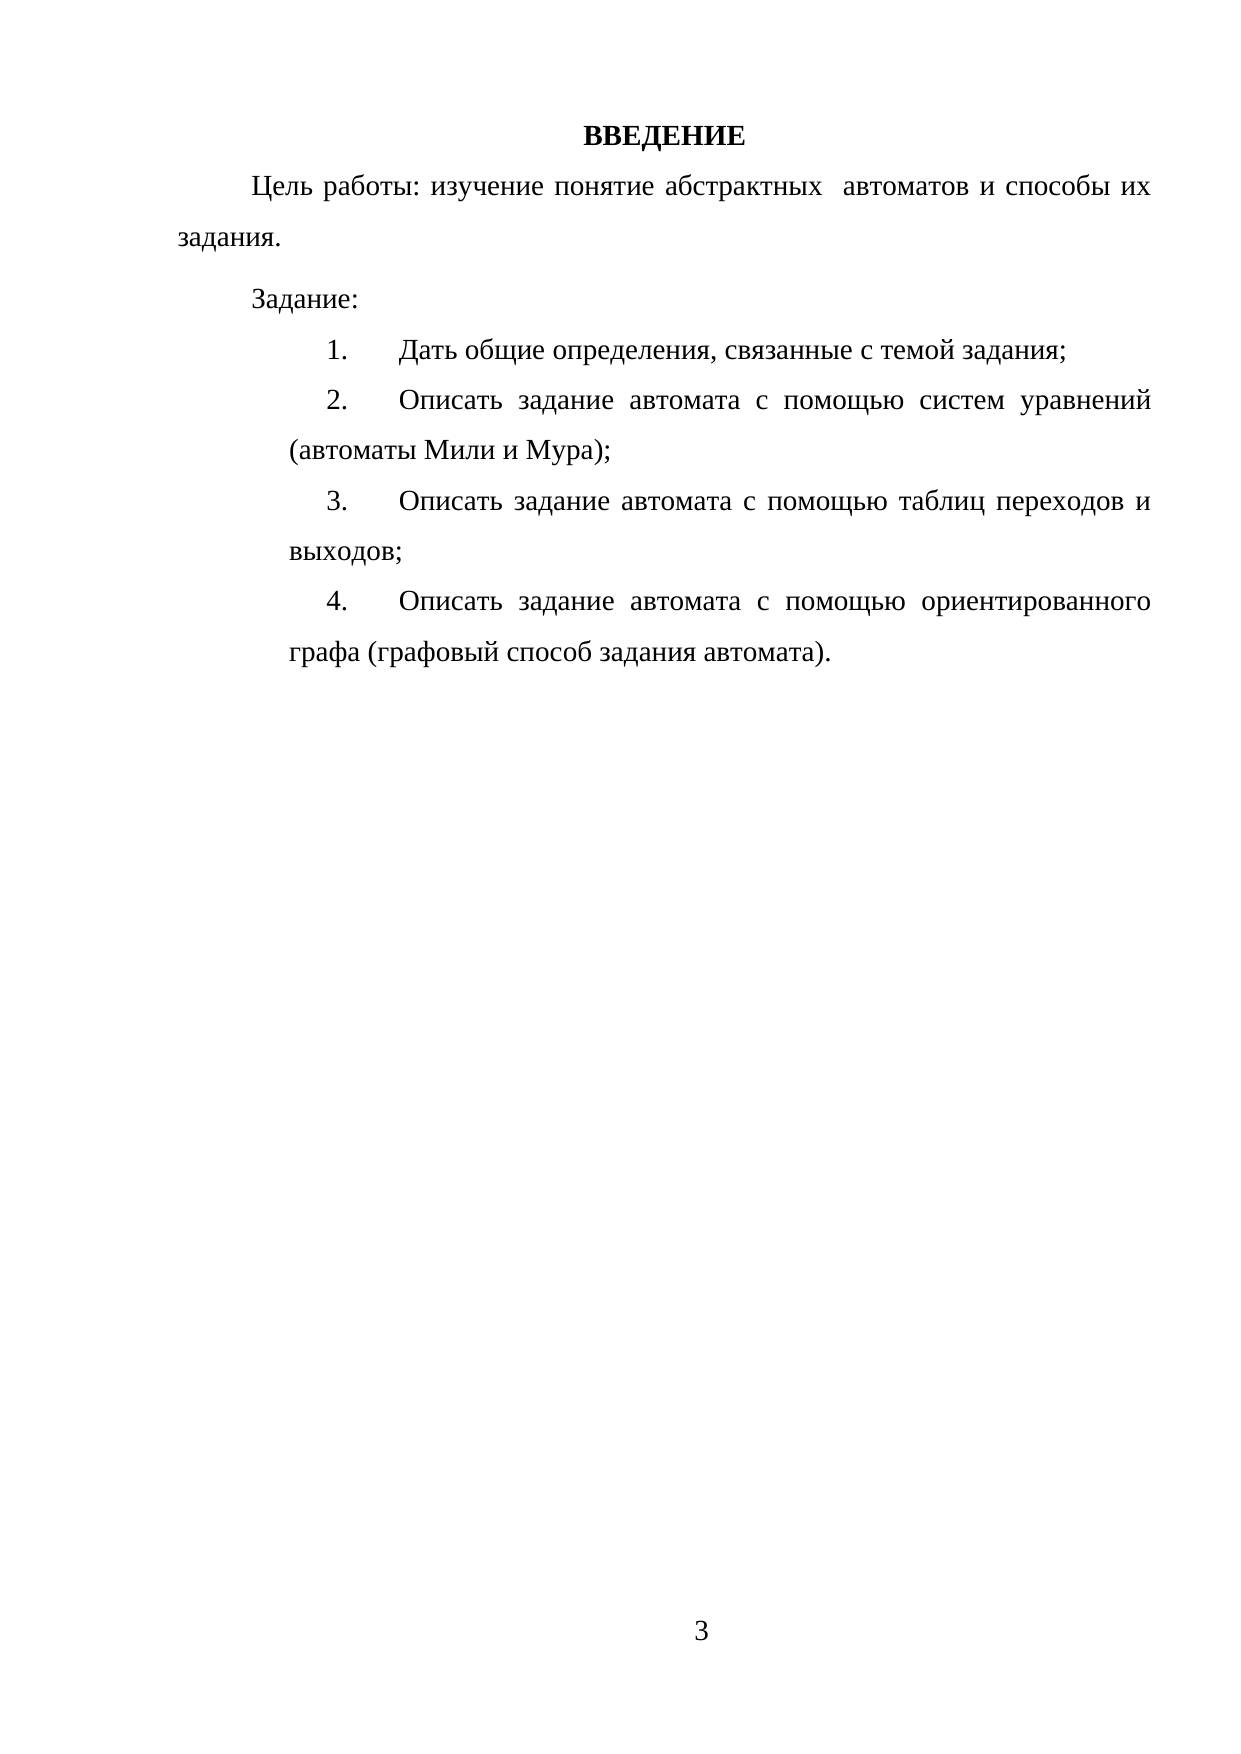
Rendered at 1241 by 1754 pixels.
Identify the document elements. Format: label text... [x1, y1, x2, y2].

text Цель работы: изучение понятие абстрактных автоматов и способы их задания. [177, 168, 1152, 252]
list Дать общие определения, связанные с темой задания; [289, 332, 1152, 365]
list Описать задание автомата с помощью таблиц переходов и выходов; [289, 483, 1152, 567]
text Задание: [177, 282, 1152, 315]
list Описать задание автомата с помощью ориентированного графа (графовый способ задания автомата). [289, 583, 1152, 667]
list Описать задание автомата с помощью систем уравнений (автоматы Мили и Мура); [289, 382, 1152, 466]
subtitle ВВЕДЕНИЕ [177, 118, 1152, 152]
